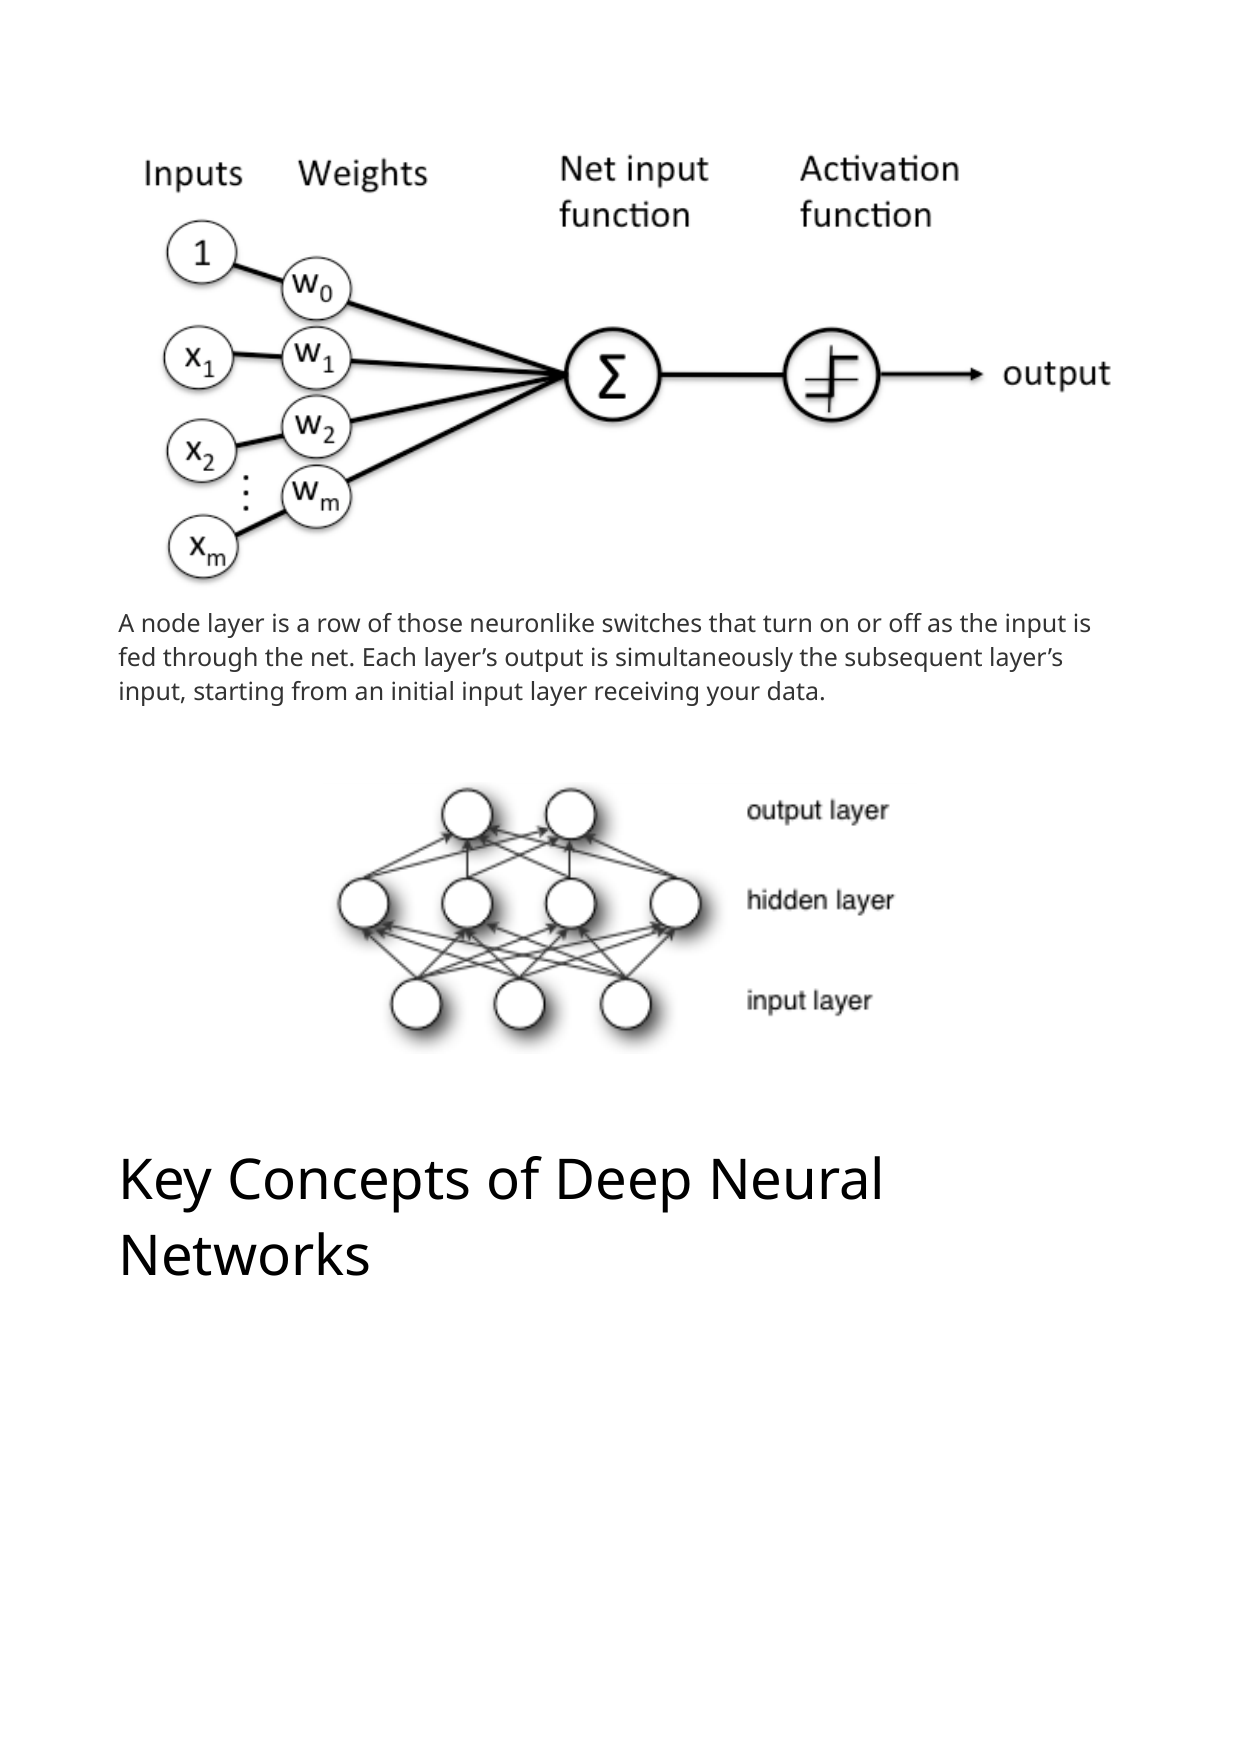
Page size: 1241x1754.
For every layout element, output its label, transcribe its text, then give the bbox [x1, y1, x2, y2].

picture [118, 118, 1123, 606]
picture [323, 782, 917, 1054]
text A node layer is a row of those neuronlike switches that turn on or off as the input is fed through the net. Each layer’s output is simultaneously the subsequent layer’s input, starting from an initial input layer receiving your data. [118, 606, 1122, 708]
text Key Concepts of Deep Neural Networks [118, 1139, 1122, 1292]
